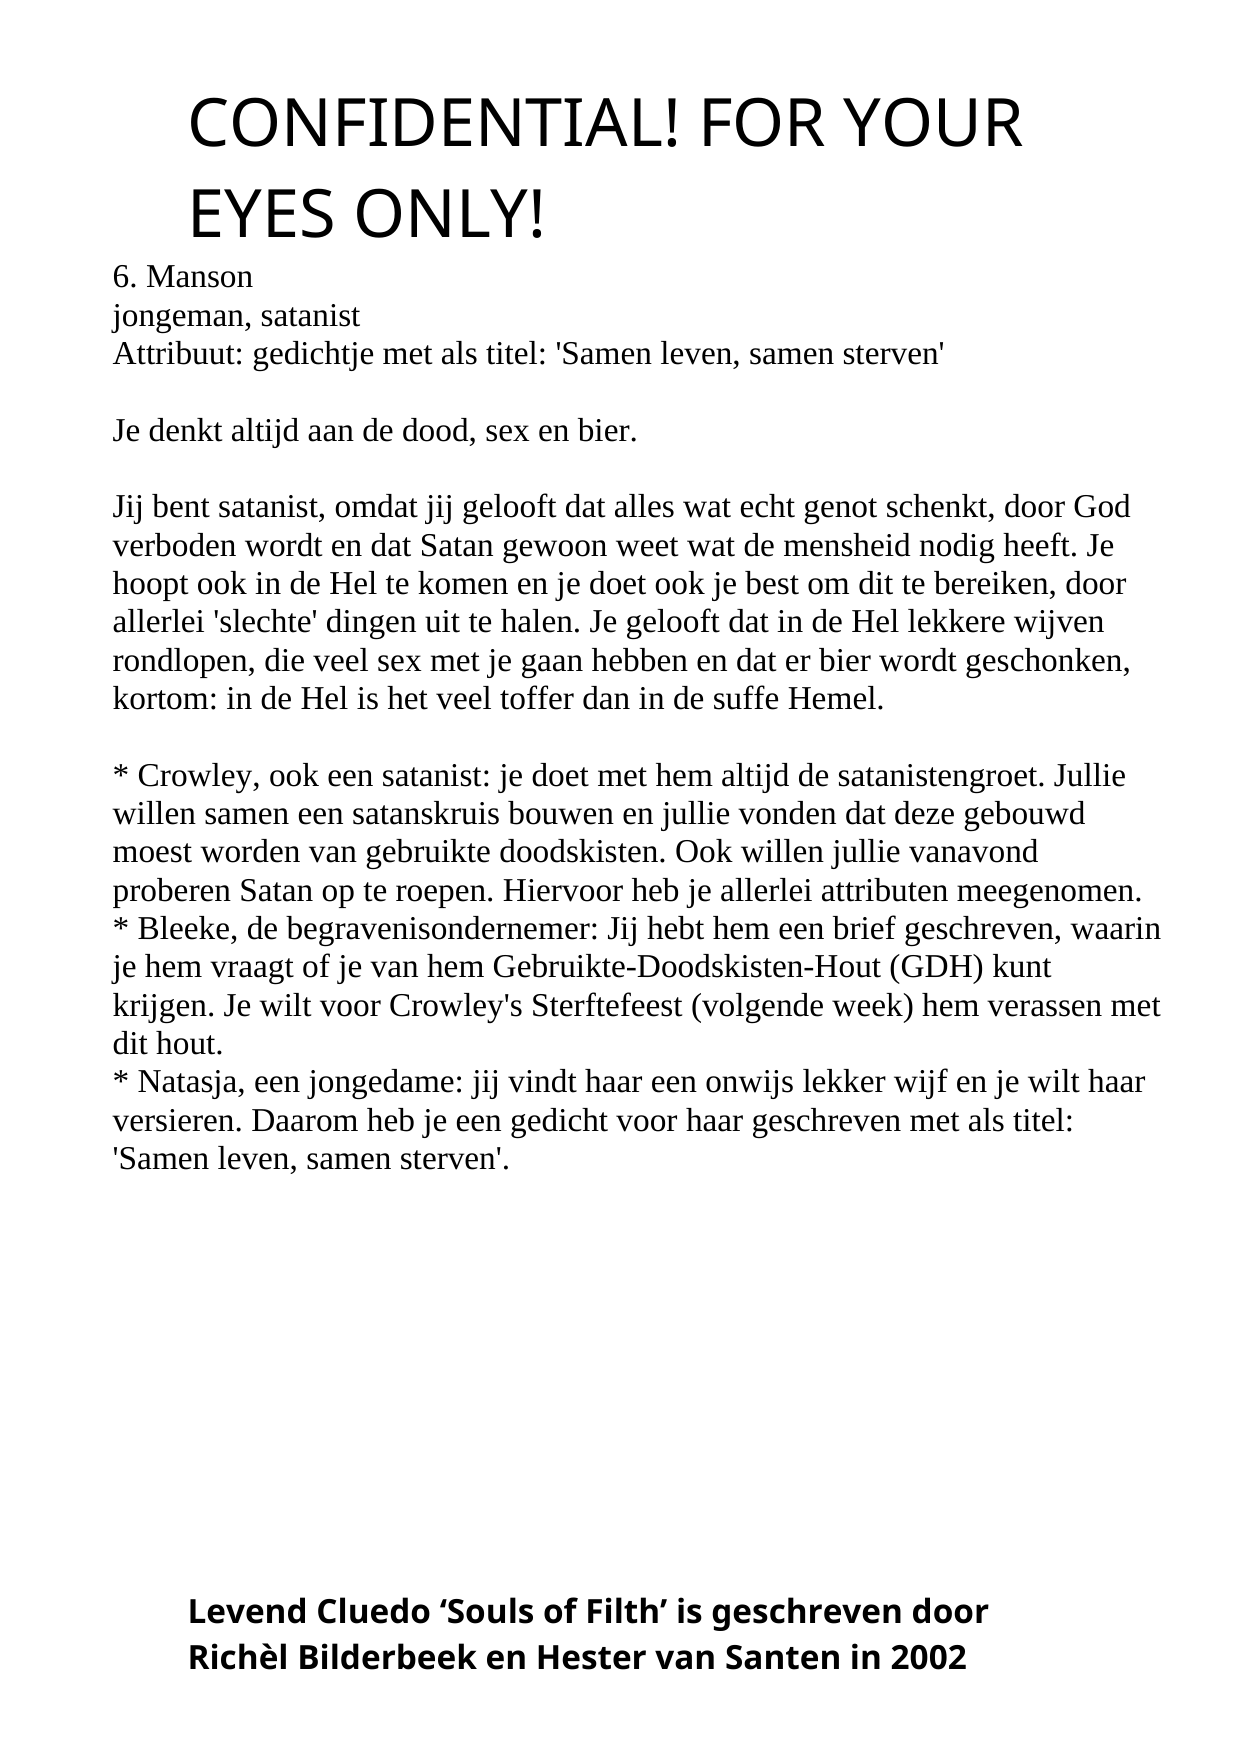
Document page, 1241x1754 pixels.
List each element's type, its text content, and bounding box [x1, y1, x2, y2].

text 6. Manson [112, 257, 1162, 295]
text jongeman, satanist [112, 295, 1162, 333]
text Jij bent satanist, omdat jij gelooft dat alles wat echt genot schenkt, door God verboden wordt en dat Satan gewoon weet wat de mensheid nodig heeft. Je hoopt ook in de Hel te komen en je doet ook je best om dit te bereiken, door allerlei 'slechte' dingen uit te halen. Je gelooft dat in de Hel lekkere wijven rondlopen, die veel sex met je gaan hebben en dat er bier wordt geschonken, kortom: in de Hel is het veel toffer dan in de suffe Hemel. [112, 487, 1162, 717]
text * Natasja, een jongedame: jij vindt haar een onwijs lekker wijf en je wilt haar versieren. Daarom heb je een gedicht voor haar geschreven met als titel: 'Samen leven, samen sterven'. [112, 1062, 1162, 1177]
text * Bleeke, de begravenisondernemer: Jij hebt hem een brief geschreven, waarin je hem vraagt of je van hem Gebruikte-Doodskisten-Hout (GDH) kunt krijgen. Je wilt voor Crowley's Sterftefeest (volgende week) hem verassen met dit hout. [112, 908, 1162, 1062]
text Je denkt altijd aan de dood, sex en bier. [112, 410, 1162, 448]
text * Crowley, ook een satanist: je doet met hem altijd de satanistengroet. Jullie willen samen een satanskruis bouwen en jullie vonden dat deze gebouwd moest worden van gebruikte doodskisten. Ook willen jullie vanavond proberen Satan op te roepen. Hiervoor heb je allerlei attributen meegenomen. [112, 755, 1162, 908]
text Attribuut: gedichtje met als titel: 'Samen leven, samen sterven' [112, 333, 1162, 372]
